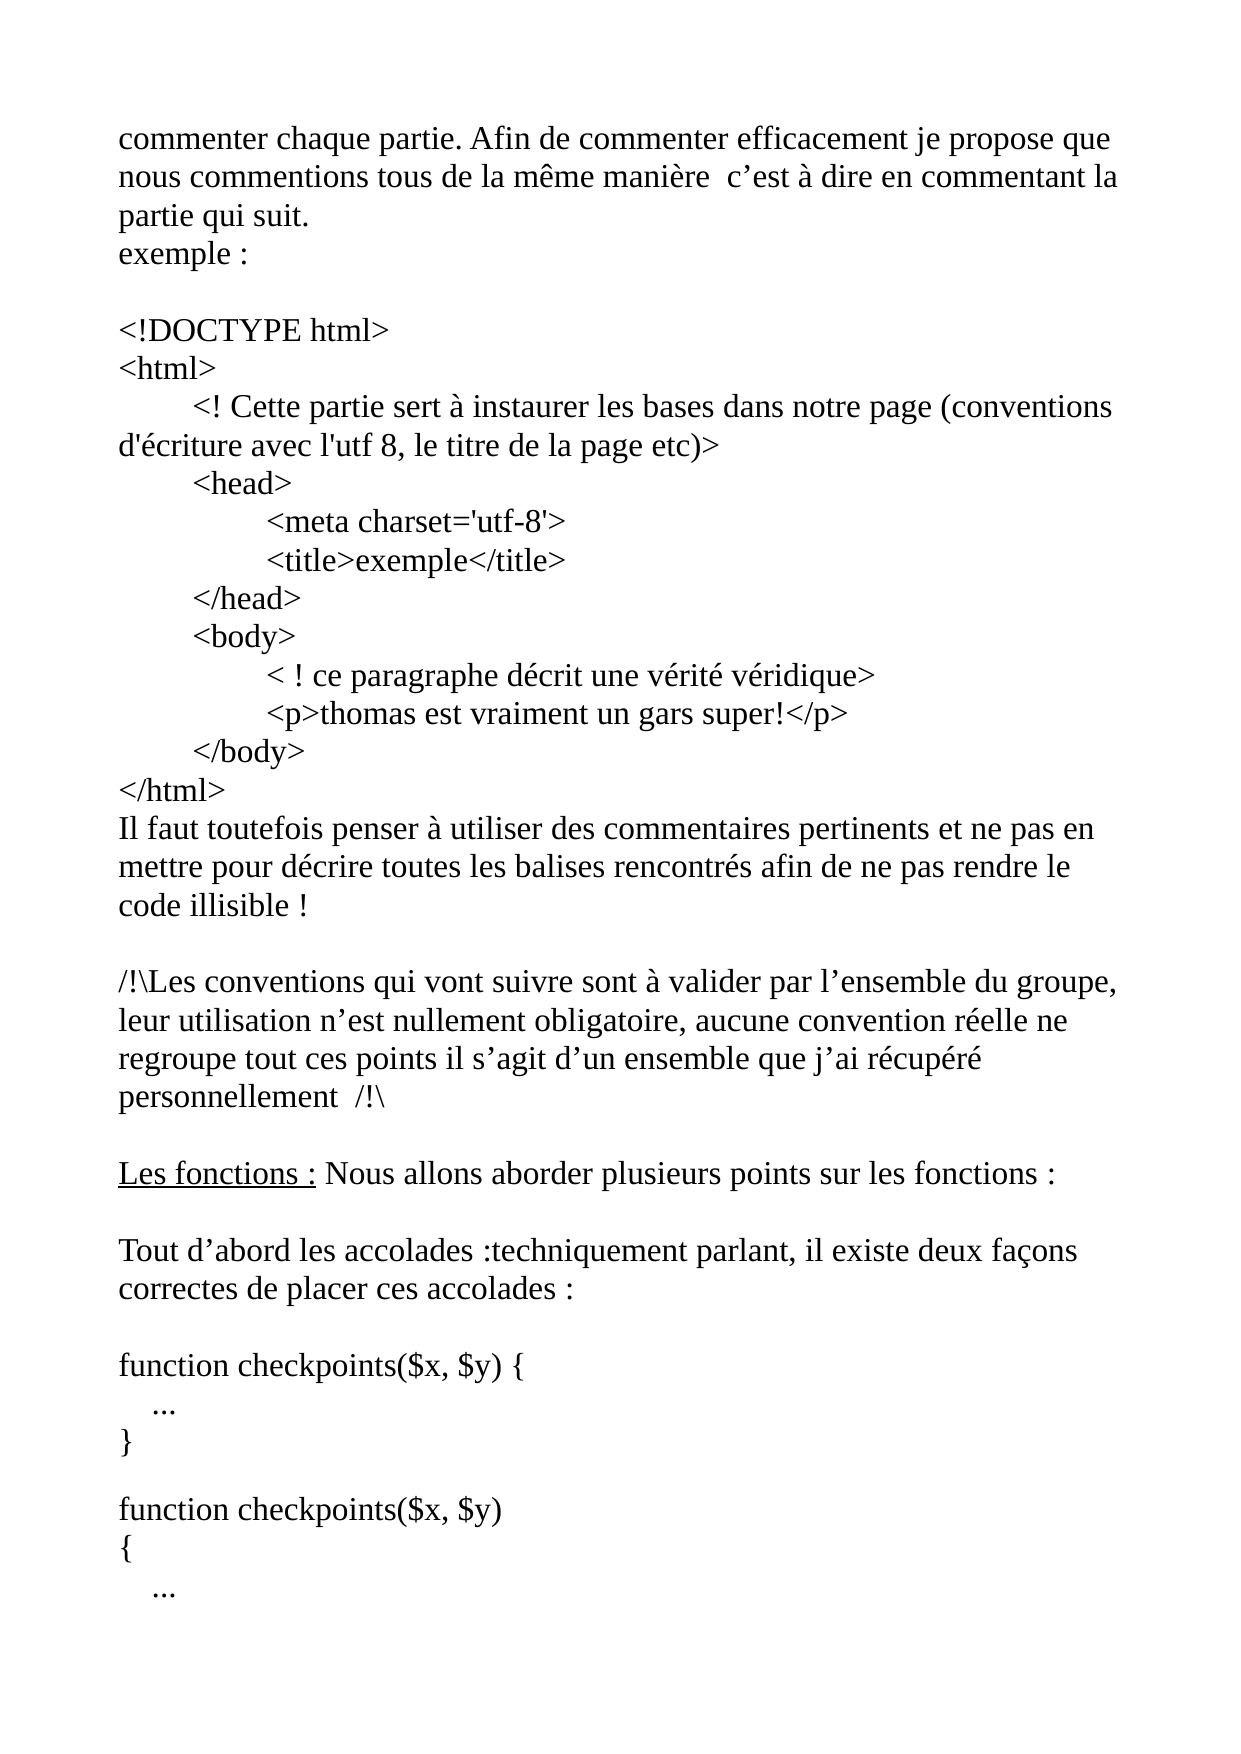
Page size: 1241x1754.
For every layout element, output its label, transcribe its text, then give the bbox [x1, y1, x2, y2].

text /!\Les conventions qui vont suivre sont à valider par l’ensemble du groupe, leur utilisation n’est nullement obligatoire, aucune convention réelle ne regroupe tout ces points il s’agit d’un ensemble que j’ai récupéré personnellement /!\ [118, 961, 1122, 1115]
text <! Cette partie sert à instaurer les bases dans notre page (conventions d'écriture avec l'utf 8, le titre de la page etc)> [118, 386, 1122, 463]
text Il faut toutefois penser à utiliser des commentaires pertinents et ne pas en mettre pour décrire toutes les balises rencontrés afin de ne pas rendre le code illisible ! [118, 808, 1122, 923]
text <meta charset='utf-8'> [118, 501, 1122, 540]
text { [118, 1528, 1122, 1566]
text function checkpoints($x, $y) { [118, 1345, 1122, 1383]
text } [118, 1421, 1122, 1460]
text function checkpoints($x, $y) [118, 1489, 1122, 1528]
text </html> [118, 770, 1122, 808]
text ... [118, 1383, 1122, 1421]
text < ! ce paragraphe décrit une vérité véridique> [118, 655, 1122, 693]
text Tout d’abord les accolades :techniquement parlant, il existe deux façons correctes de placer ces accolades : [118, 1230, 1122, 1306]
text <title>exemple</title> [118, 540, 1122, 578]
text </head> [118, 578, 1122, 616]
text exemple : [118, 233, 1122, 271]
text ... [118, 1566, 1122, 1604]
text commenter chaque partie. Afin de commenter efficacement je propose que nous commentions tous de la même manière c’est à dire en commentant la partie qui suit. [118, 118, 1122, 233]
text <head> [118, 463, 1122, 501]
text </body> [118, 731, 1122, 770]
text <html> [118, 348, 1122, 386]
text Les fonctions : Nous allons aborder plusieurs points sur les fonctions : [118, 1153, 1122, 1191]
text <p>thomas est vraiment un gars super!</p> [118, 693, 1122, 731]
text <body> [118, 616, 1122, 655]
text <!DOCTYPE html> [118, 310, 1122, 348]
